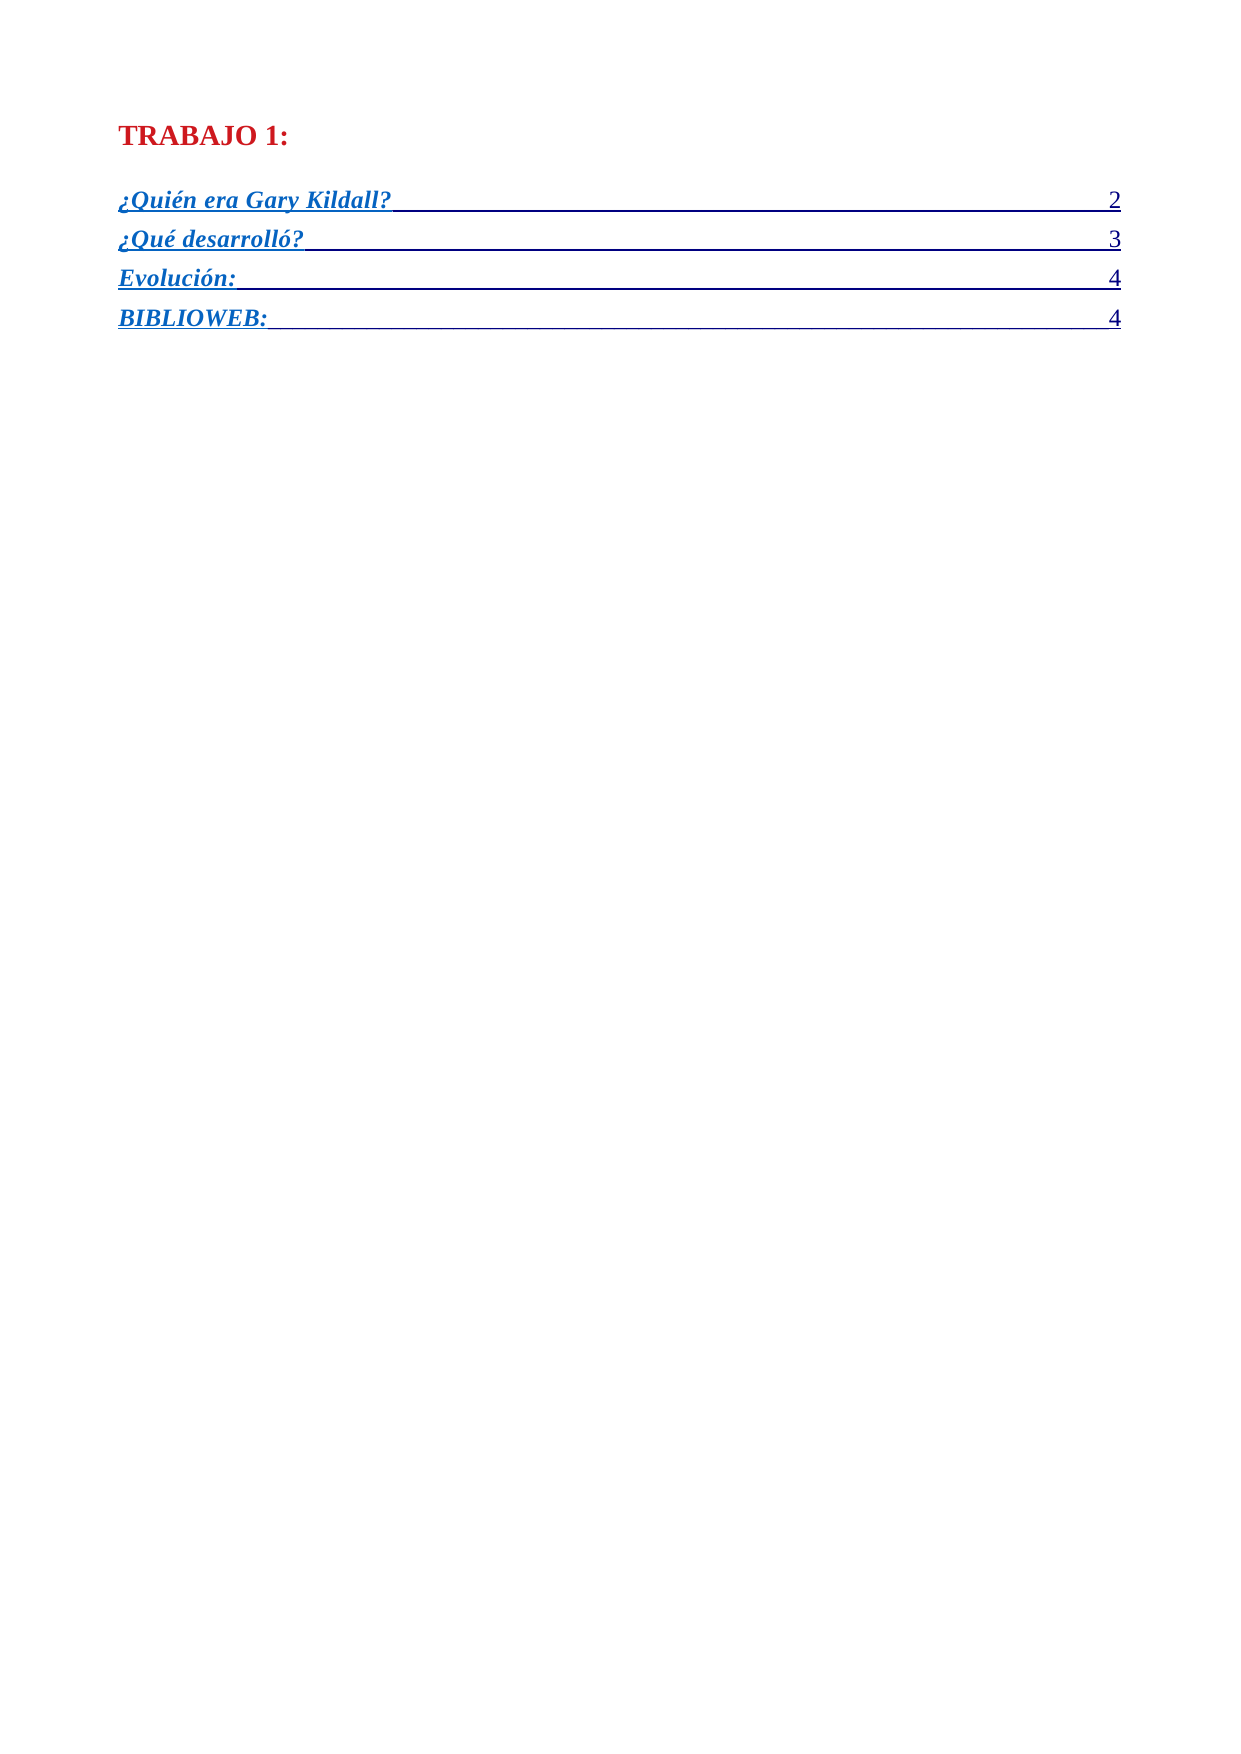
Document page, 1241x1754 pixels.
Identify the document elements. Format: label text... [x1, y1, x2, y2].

text BIBLIOWEB: 4 [118, 303, 1122, 331]
text TRABAJO 1: [118, 118, 1122, 152]
text ¿Quién era Gary Kildall? 2 [118, 185, 1122, 214]
text Evolución: 4 [118, 263, 1122, 292]
text ¿Qué desarrolló? 3 [118, 224, 1122, 253]
